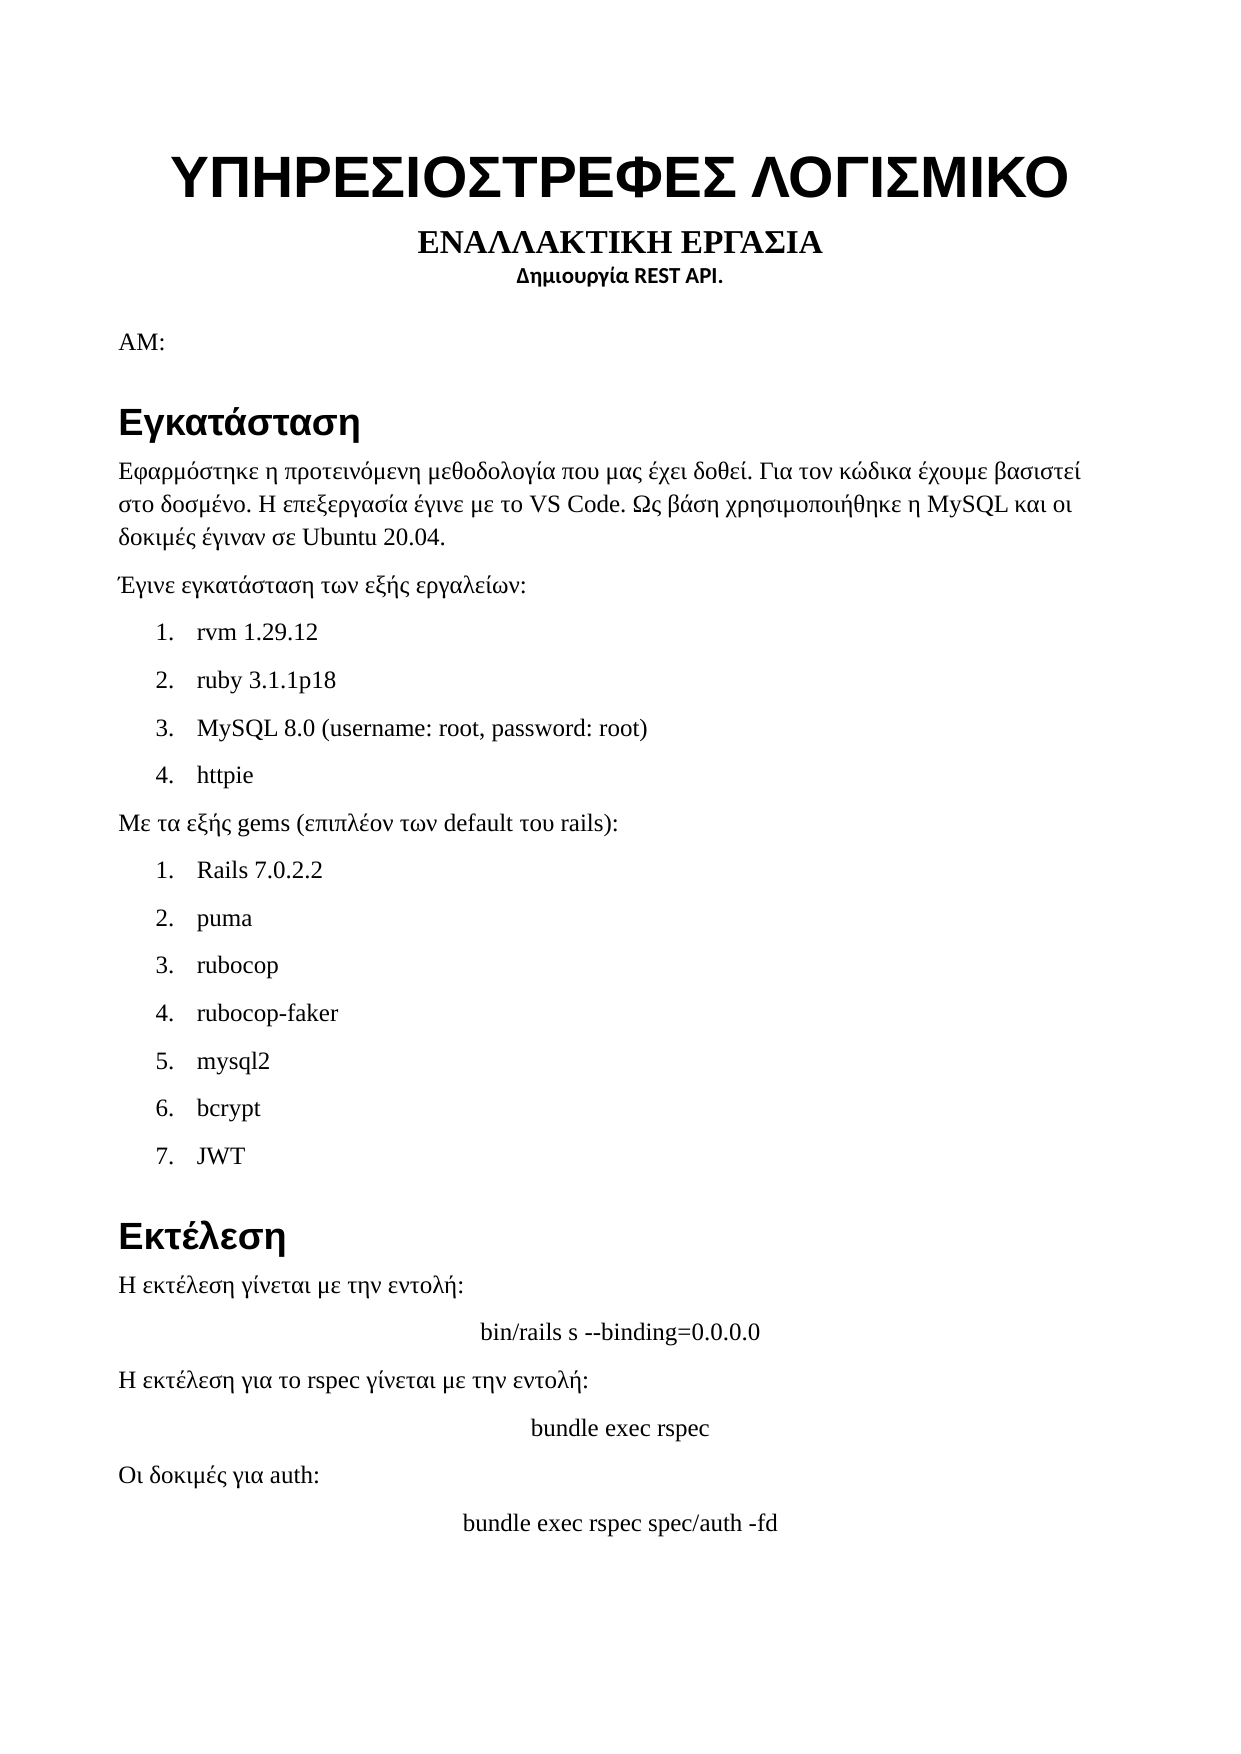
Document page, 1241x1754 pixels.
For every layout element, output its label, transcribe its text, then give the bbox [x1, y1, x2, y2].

list bcrypt [155, 1093, 1122, 1122]
subtitle ΕΝΑΛΛΑΚΤΙΚΗ ΕΡΓΑΣΙΑ [118, 223, 1122, 261]
list mysql2 [155, 1046, 1122, 1074]
subtitle Εγκατάσταση [118, 400, 1122, 444]
list rubocop [155, 951, 1122, 979]
text Έγινε εγκατάσταση των εξής εργαλείων: [118, 570, 1122, 598]
title ΥΠΗΡΕΣΙΟΣΤΡΕΦΕΣ ΛΟΓΙΣΜΙΚΟ [118, 143, 1122, 210]
list puma [155, 903, 1122, 932]
subtitle Δημιουργία REST API. [118, 261, 1122, 289]
text bin/rails s --binding=0.0.0.0 [118, 1317, 1122, 1346]
text Η εκτέλεση γίνεται με την εντολή: [118, 1270, 1122, 1298]
list rubocop-faker [155, 998, 1122, 1027]
text Εφαρμόστηκε η προτεινόμενη μεθοδολογία που μας έχει δοθεί. Για τον κώδικα έχουμε βασιστεί στο δοσμένο. Η επεξεργασία έγινε με το VS Code. Ως βάση χρησιμοποιήθηκε η MySQL και οι δοκιμές έγιναν σε Ubuntu 20.04. [118, 456, 1122, 551]
subtitle Εκτέλεση [118, 1214, 1122, 1257]
list Rails 7.0.2.2 [155, 855, 1122, 884]
text AM: [118, 327, 1122, 356]
list JWT [155, 1141, 1122, 1170]
text Με τα εξής gems (επιπλέον των default του rails): [118, 808, 1122, 837]
list ruby 3.1.1p18 [155, 665, 1122, 694]
list MySQL 8.0 (username: root, password: root) [155, 713, 1122, 741]
text Οι δοκιμές για auth: [118, 1460, 1122, 1489]
text bundle exec rspec spec/auth -fd [118, 1508, 1122, 1537]
list rvm 1.29.12 [155, 617, 1122, 646]
text bundle exec rspec [118, 1413, 1122, 1441]
text Η εκτέλεση για το rspec γίνεται με την εντολή: [118, 1365, 1122, 1394]
list httpie [155, 760, 1122, 789]
